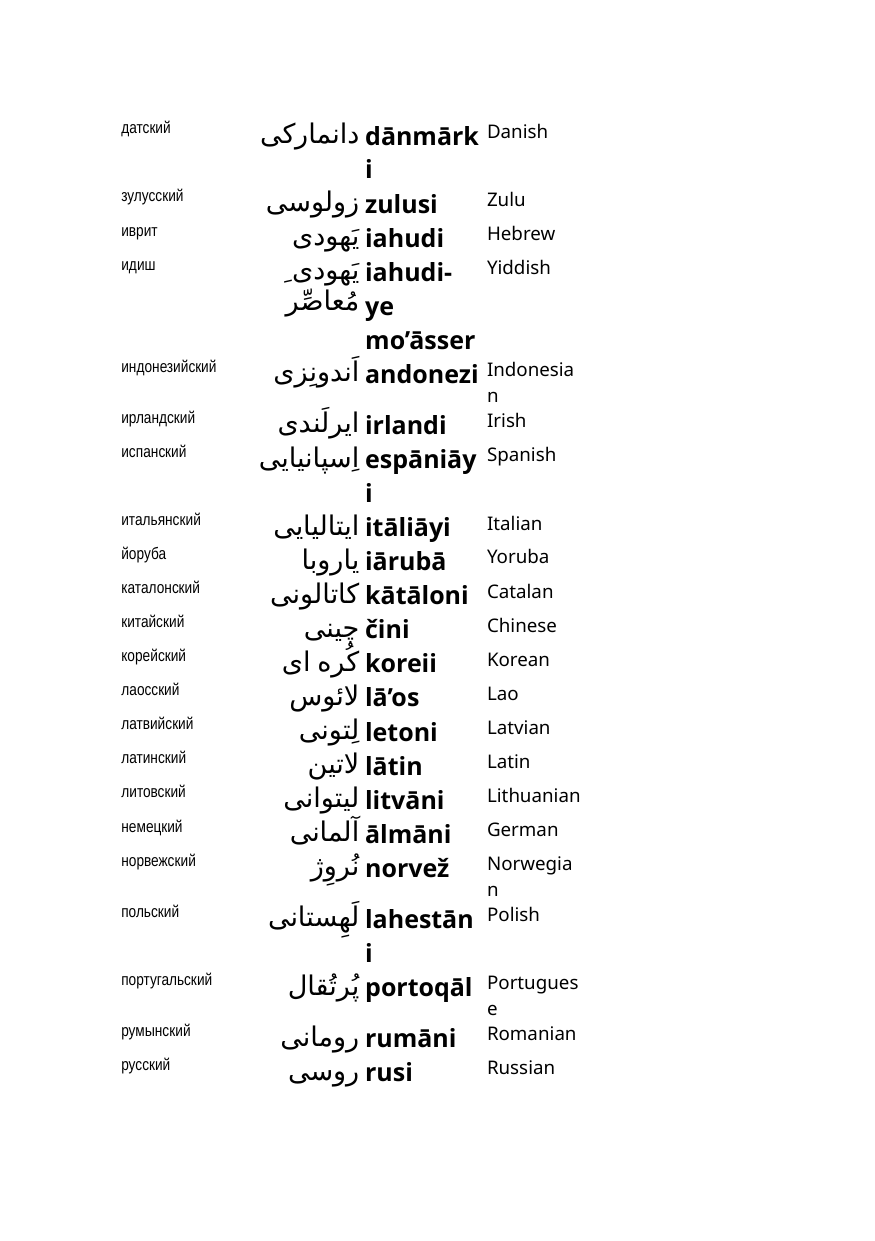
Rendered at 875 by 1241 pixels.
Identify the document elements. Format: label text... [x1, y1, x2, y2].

table_cell lātin [362, 748, 484, 782]
table_cell iahudi-ye mo’āsser [362, 254, 484, 357]
table_cell dānmārki [362, 118, 484, 186]
table_cell Lithuanian [484, 782, 587, 816]
table_cell لَهِستانی [240, 901, 362, 969]
table_cell лаосский [118, 680, 240, 714]
table_cell Danish [484, 118, 587, 186]
table_cell корейский [118, 646, 240, 680]
table_cell یَهودی ِ مُعاصِّر [240, 254, 362, 357]
table_cell польский [118, 901, 240, 969]
table_cell letoni [362, 714, 484, 748]
table_cell آلمانی [240, 816, 362, 850]
table_cell Zulu [484, 186, 587, 220]
table_cell German [484, 816, 587, 850]
table_cell латвийский [118, 714, 240, 748]
table_cell لائوس [240, 680, 362, 714]
table_cell иврит [118, 220, 240, 254]
table_cell لیتوانی [240, 782, 362, 816]
table_cell کُره ای [240, 646, 362, 680]
table_cell نُروِژ [240, 850, 362, 901]
table_cell Latvian [484, 714, 587, 748]
table_cell Russian [484, 1055, 587, 1089]
table_cell andonezi [362, 357, 484, 408]
table_cell Yiddish [484, 254, 587, 357]
table_cell индонезийский [118, 357, 240, 408]
table_cell چینی [240, 612, 362, 646]
table_cell Polish [484, 901, 587, 969]
table_cell یاروبا [240, 544, 362, 578]
table_cell итальянский [118, 510, 240, 544]
table_cell kātāloni [362, 578, 484, 612]
table_cell ирландский [118, 408, 240, 442]
table_cell lā’os [362, 680, 484, 714]
table_cell رومانی [240, 1021, 362, 1055]
table_cell норвежский [118, 850, 240, 901]
table_cell پُرتُقال [240, 970, 362, 1021]
table_cell norvež [362, 850, 484, 901]
table_cell لِتونی [240, 714, 362, 748]
table_cell itāliāyi [362, 510, 484, 544]
table_cell portoqāl [362, 970, 484, 1021]
table_cell ایتالیایی [240, 510, 362, 544]
table_cell Korean [484, 646, 587, 680]
table_cell Hebrew [484, 220, 587, 254]
table_cell zulusi [362, 186, 484, 220]
table_cell Spanish [484, 442, 587, 510]
table_cell каталонский [118, 578, 240, 612]
table_cell Yoruba [484, 544, 587, 578]
table_cell Romanian [484, 1021, 587, 1055]
table_cell ایرلَندی [240, 408, 362, 442]
table_cell کاتالونی [240, 578, 362, 612]
table_cell Italian [484, 510, 587, 544]
table_cell идиш [118, 254, 240, 357]
table_cell Irish [484, 408, 587, 442]
table_cell румынский [118, 1021, 240, 1055]
table_cell ālmāni [362, 816, 484, 850]
table_cell зулусский [118, 186, 240, 220]
table_cell литовский [118, 782, 240, 816]
table_cell португальский [118, 970, 240, 1021]
table_cell Lao [484, 680, 587, 714]
table_cell اَندونِزی [240, 357, 362, 408]
table_cell iahudi [362, 220, 484, 254]
table_cell čini [362, 612, 484, 646]
table_cell iārubā [362, 544, 484, 578]
table_cell немецкий [118, 816, 240, 850]
table_cell koreii [362, 646, 484, 680]
table_cell Portuguese [484, 970, 587, 1021]
table_cell китайский [118, 612, 240, 646]
table_cell йоруба [118, 544, 240, 578]
table_cell Catalan [484, 578, 587, 612]
table_cell litvāni [362, 782, 484, 816]
table_cell испанский [118, 442, 240, 510]
table_cell Indonesian [484, 357, 587, 408]
table_cell Latin [484, 748, 587, 782]
table_cell irlandi [362, 408, 484, 442]
table_cell rumāni [362, 1021, 484, 1055]
table_cell یَهودی [240, 220, 362, 254]
table_cell اِسپانیایی [240, 442, 362, 510]
table_cell русский [118, 1055, 240, 1089]
table_cell Norwegian [484, 850, 587, 901]
table_cell rusi [362, 1055, 484, 1089]
table_cell Chinese [484, 612, 587, 646]
table_cell латинский [118, 748, 240, 782]
table_cell espāniāyi [362, 442, 484, 510]
table_cell روسی [240, 1055, 362, 1089]
table_cell زولوسی [240, 186, 362, 220]
table_cell دانمارکی [240, 118, 362, 186]
table_cell لاتین [240, 748, 362, 782]
table_cell датский [118, 118, 240, 186]
table_cell lahestāni [362, 901, 484, 969]
